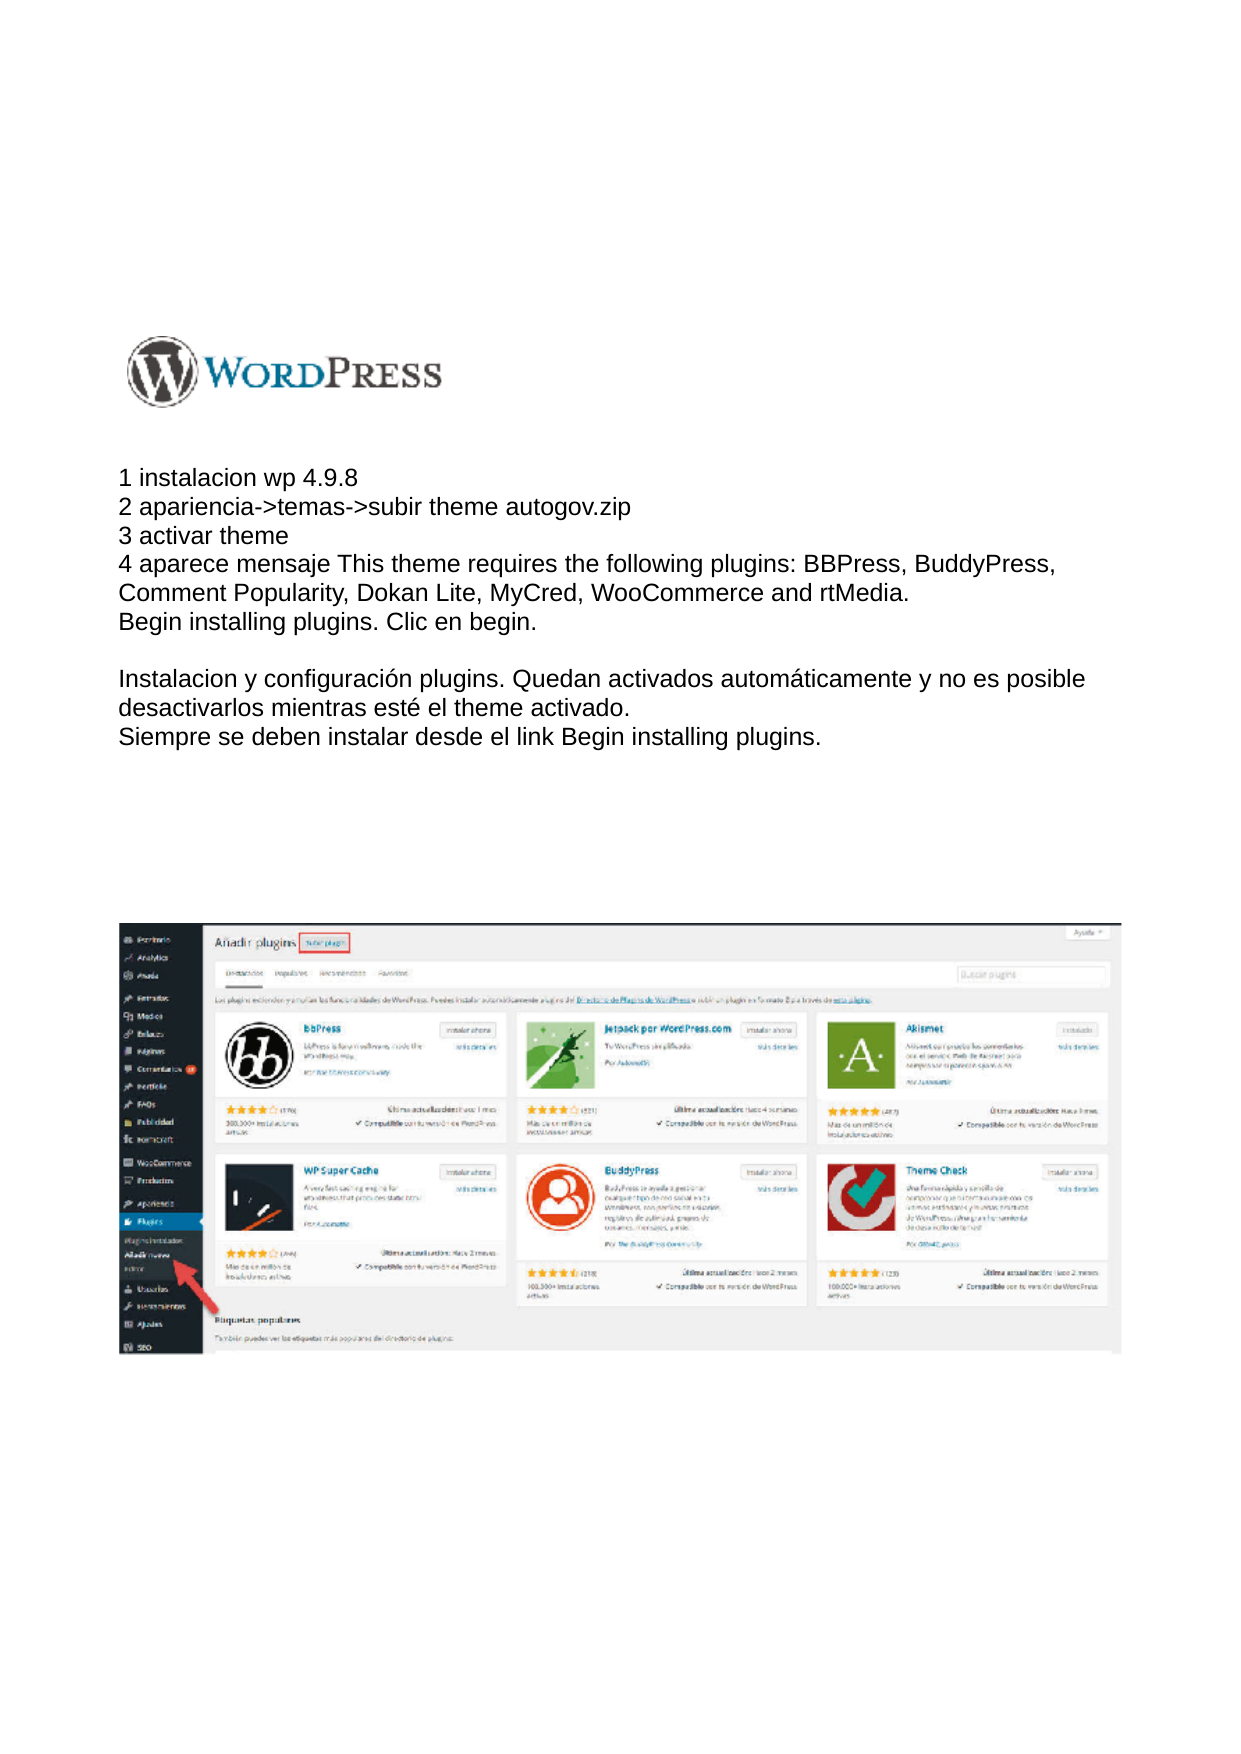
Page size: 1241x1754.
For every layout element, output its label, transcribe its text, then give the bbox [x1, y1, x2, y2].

text Begin installing plugins. Clic en begin. [118, 607, 1122, 636]
text Siempre se deben instalar desde el link Begin installing plugins. [118, 722, 1122, 751]
text 2 apariencia->temas->subir theme autogov.zip [118, 492, 1122, 521]
text 1 instalacion wp 4.9.8 [118, 463, 1122, 492]
text 3 activar theme [118, 521, 1122, 549]
text Instalacion y configuración plugins. Quedan activados automáticamente y no es posible desactivarlos mientras esté el theme activado. [118, 664, 1122, 722]
picture [118, 923, 1123, 1355]
text 4 aparece mensaje This theme requires the following plugins: BBPress, BuddyPress, Comment Popularity, Dokan Lite, MyCred, WooCommerce and rtMedia. [118, 549, 1122, 607]
picture [127, 336, 442, 408]
